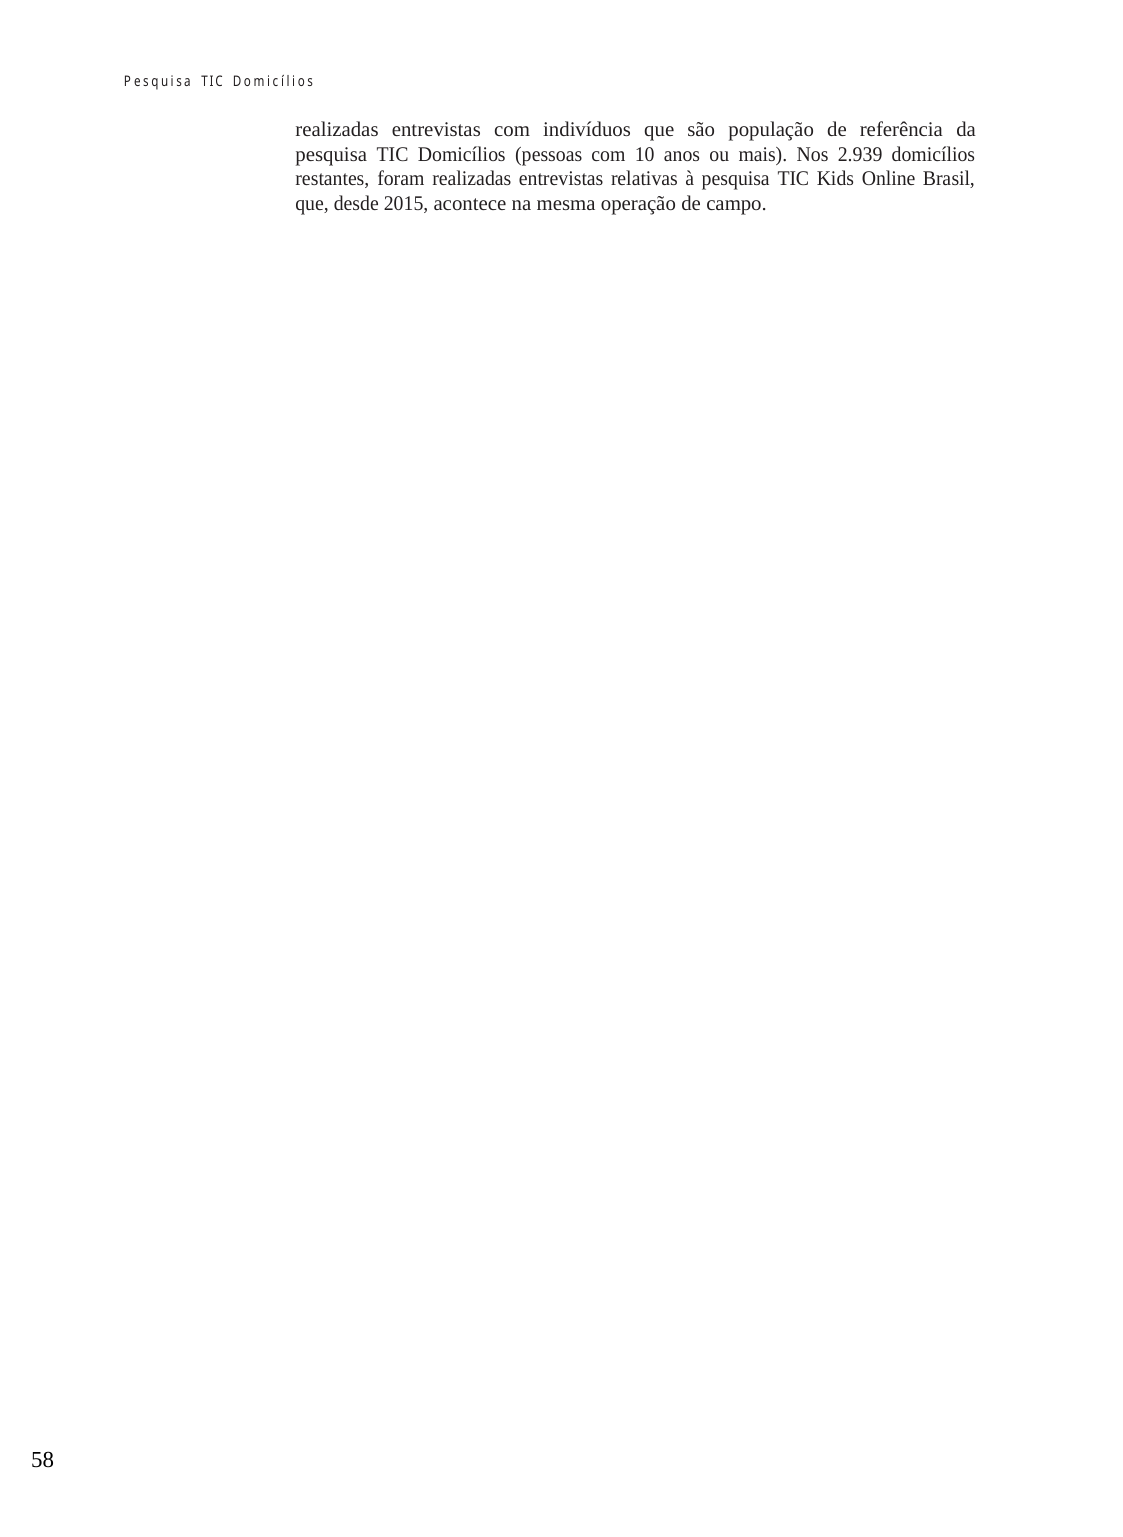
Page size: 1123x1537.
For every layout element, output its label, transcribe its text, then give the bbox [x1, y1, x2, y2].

text realizadas entrevistas com indivíduos que são população de referência da pesquisa TIC Domicílios (pessoas com 10 anos ou mais). Nos 2.939 domicílios restantes, foram realizadas entrevistas relativas à pesquisa TIC Kids Online Brasil, que, desde 2015, acontece na mesma operação de campo. [295, 117, 976, 215]
